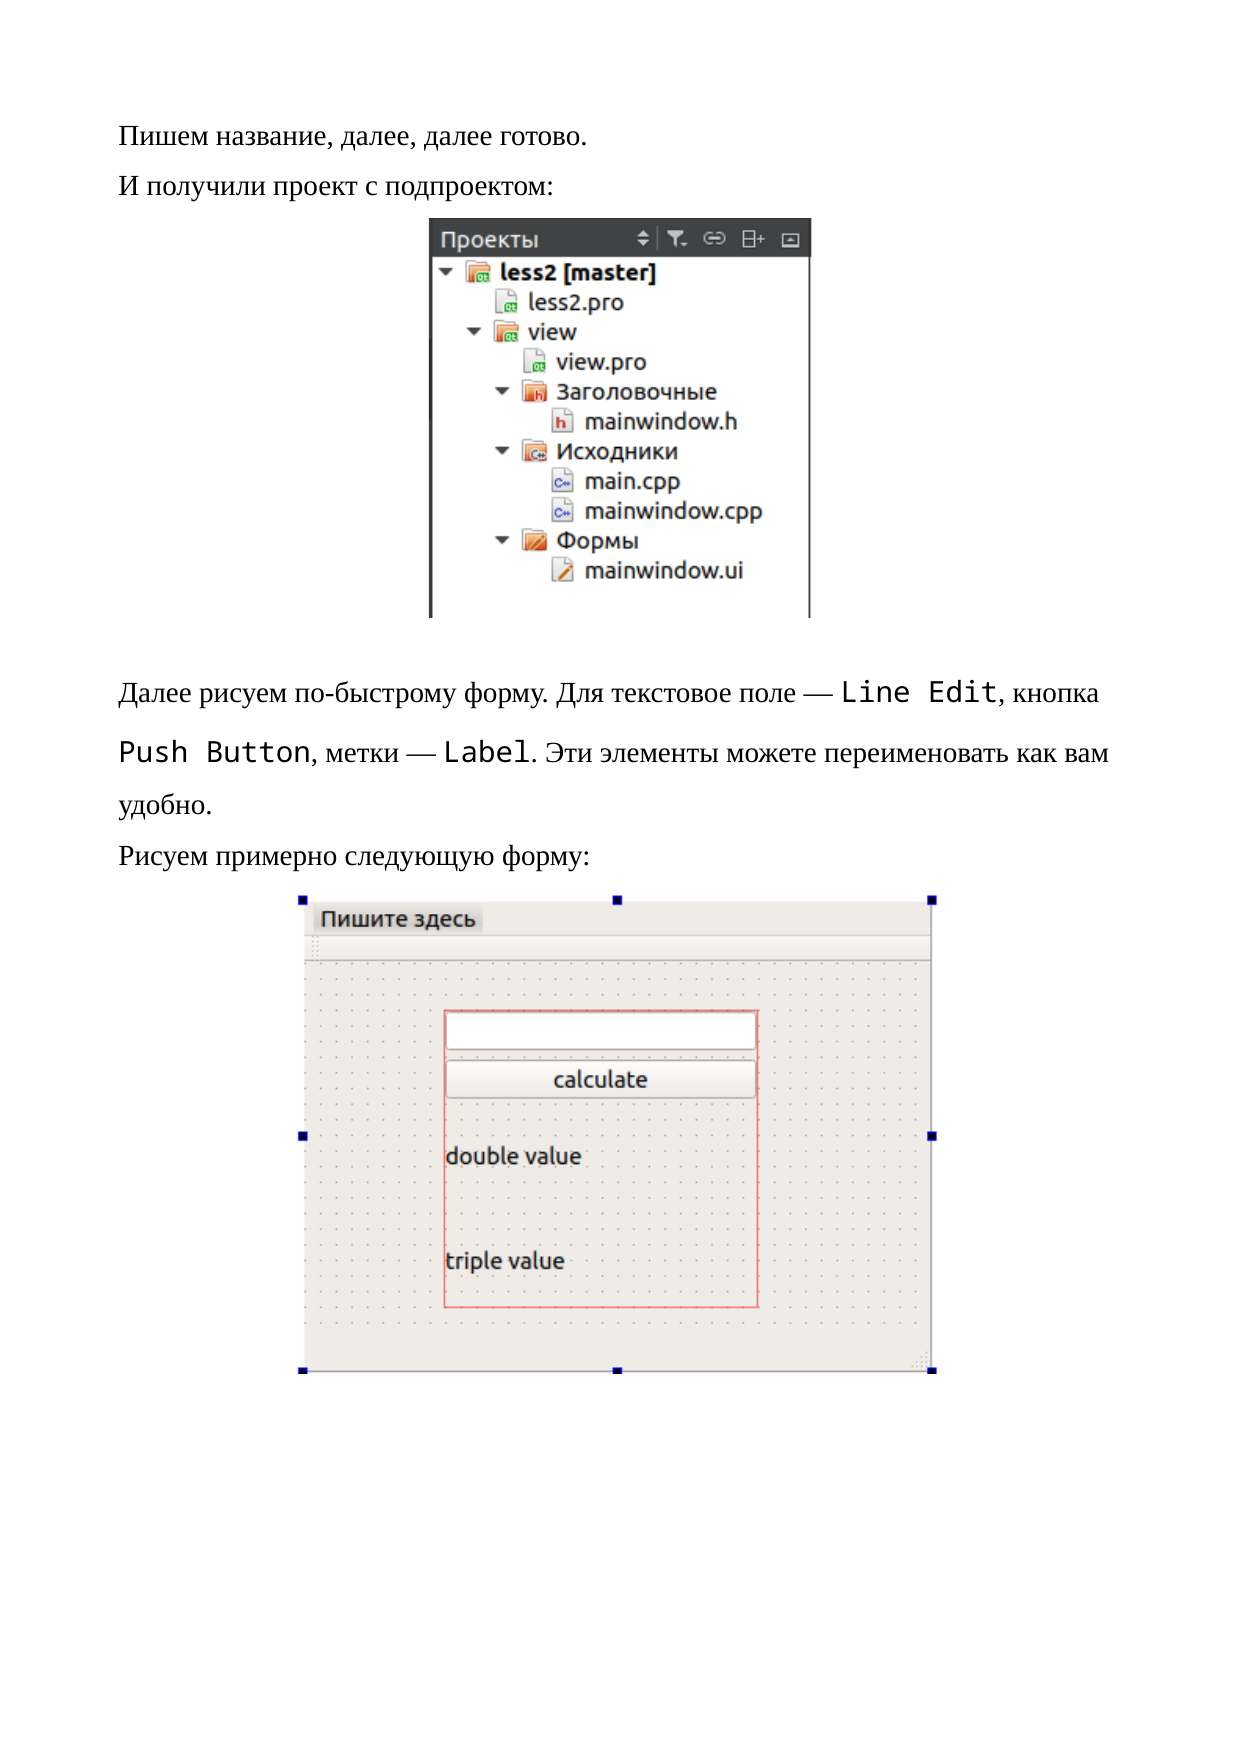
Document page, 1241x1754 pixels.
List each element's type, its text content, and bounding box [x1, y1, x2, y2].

text И получили проект с подпроектом: [118, 168, 1122, 202]
text Рисуем примерно следующую форму: [118, 838, 1122, 871]
picture [428, 218, 812, 618]
text Пишем название, далее, далее готово. [118, 118, 1122, 152]
picture [289, 888, 951, 1374]
text Далее рисуем по-быстрому форму. Для текстовое поле — Line Edit, кнопка Push Button, метки — Label. Эти элементы можете переименовать как вам удобно. [118, 672, 1122, 821]
